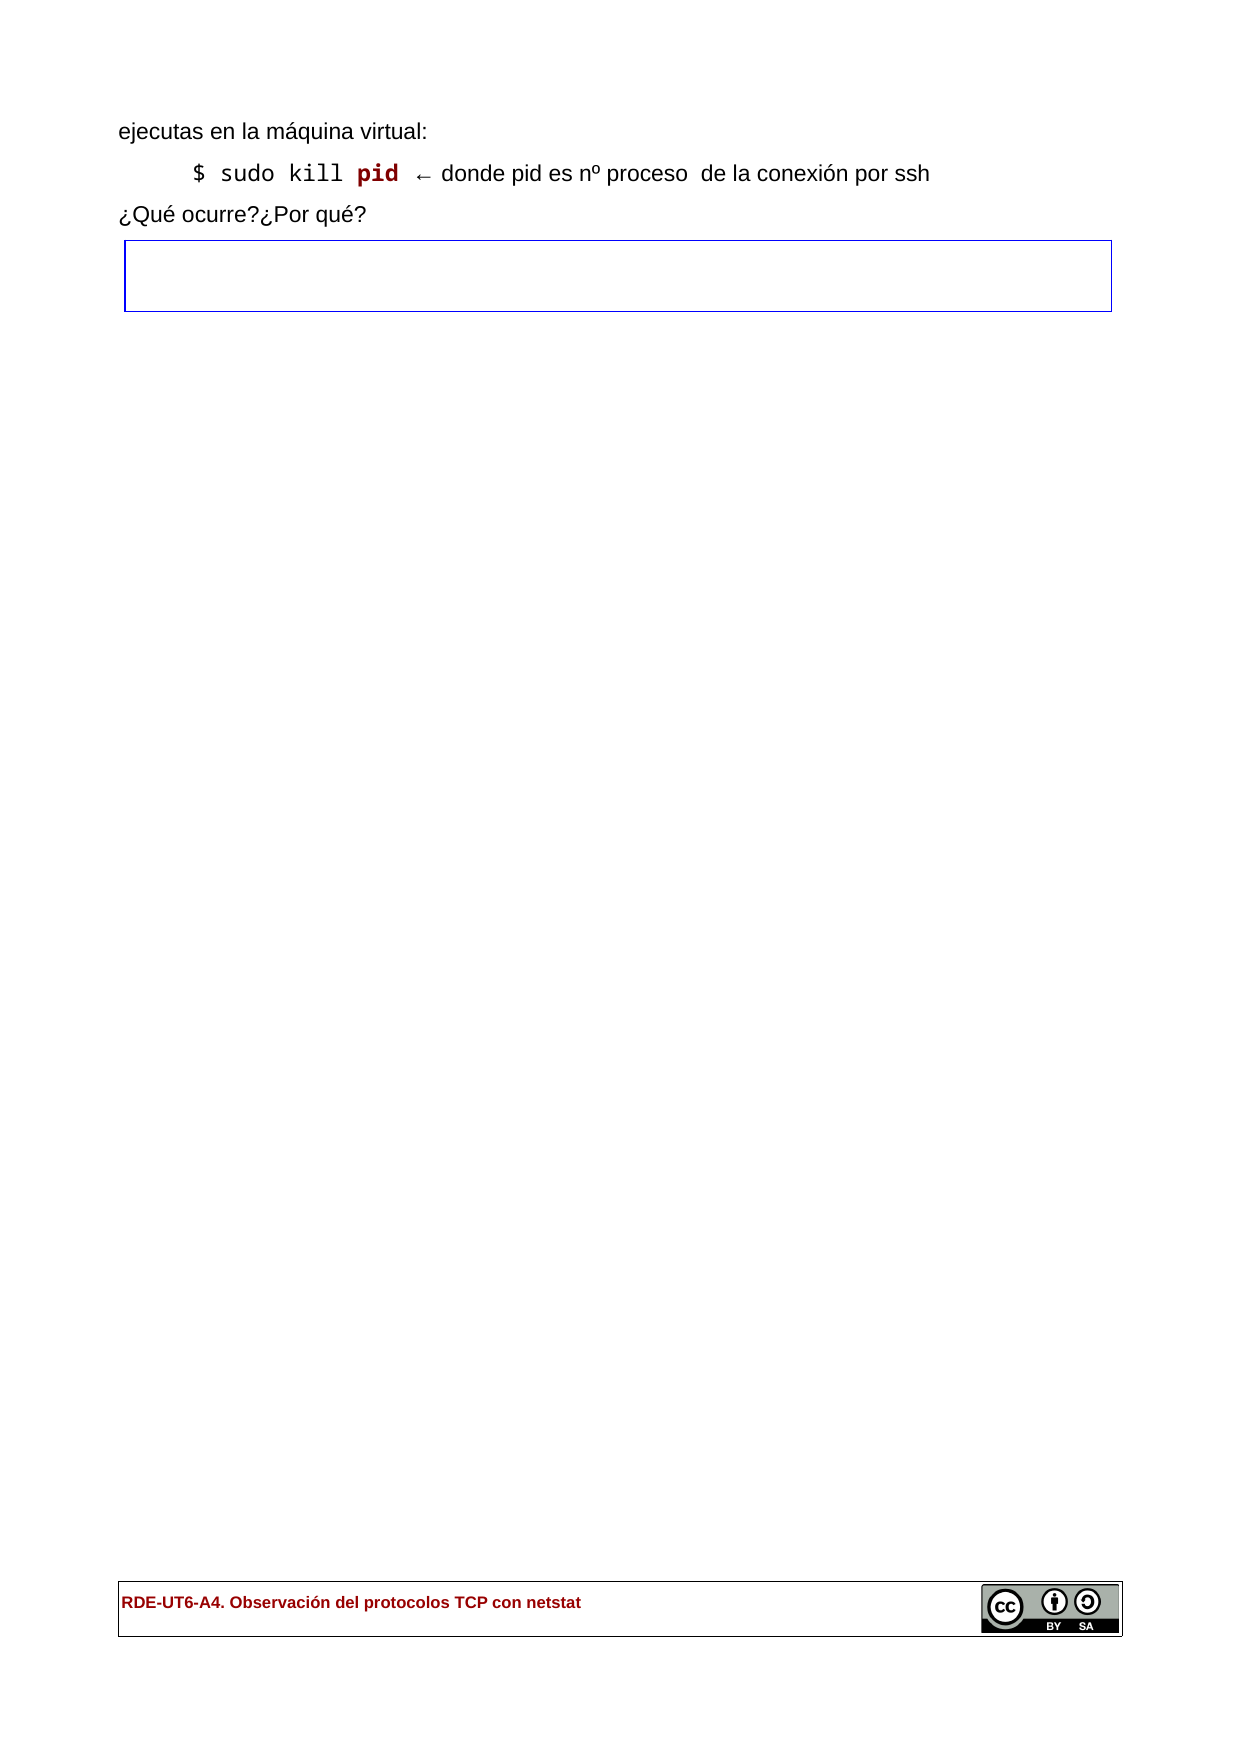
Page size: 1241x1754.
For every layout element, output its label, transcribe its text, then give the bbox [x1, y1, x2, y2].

table_header [126, 241, 1111, 311]
text ¿Qué ocurre?¿Por qué? [118, 201, 1122, 227]
text ejecutas en la máquina virtual: [118, 118, 1122, 144]
text $ sudo kill pid ← donde pid es nº proceso de la conexión por ssh [192, 157, 1122, 188]
picture [981, 1584, 1119, 1633]
